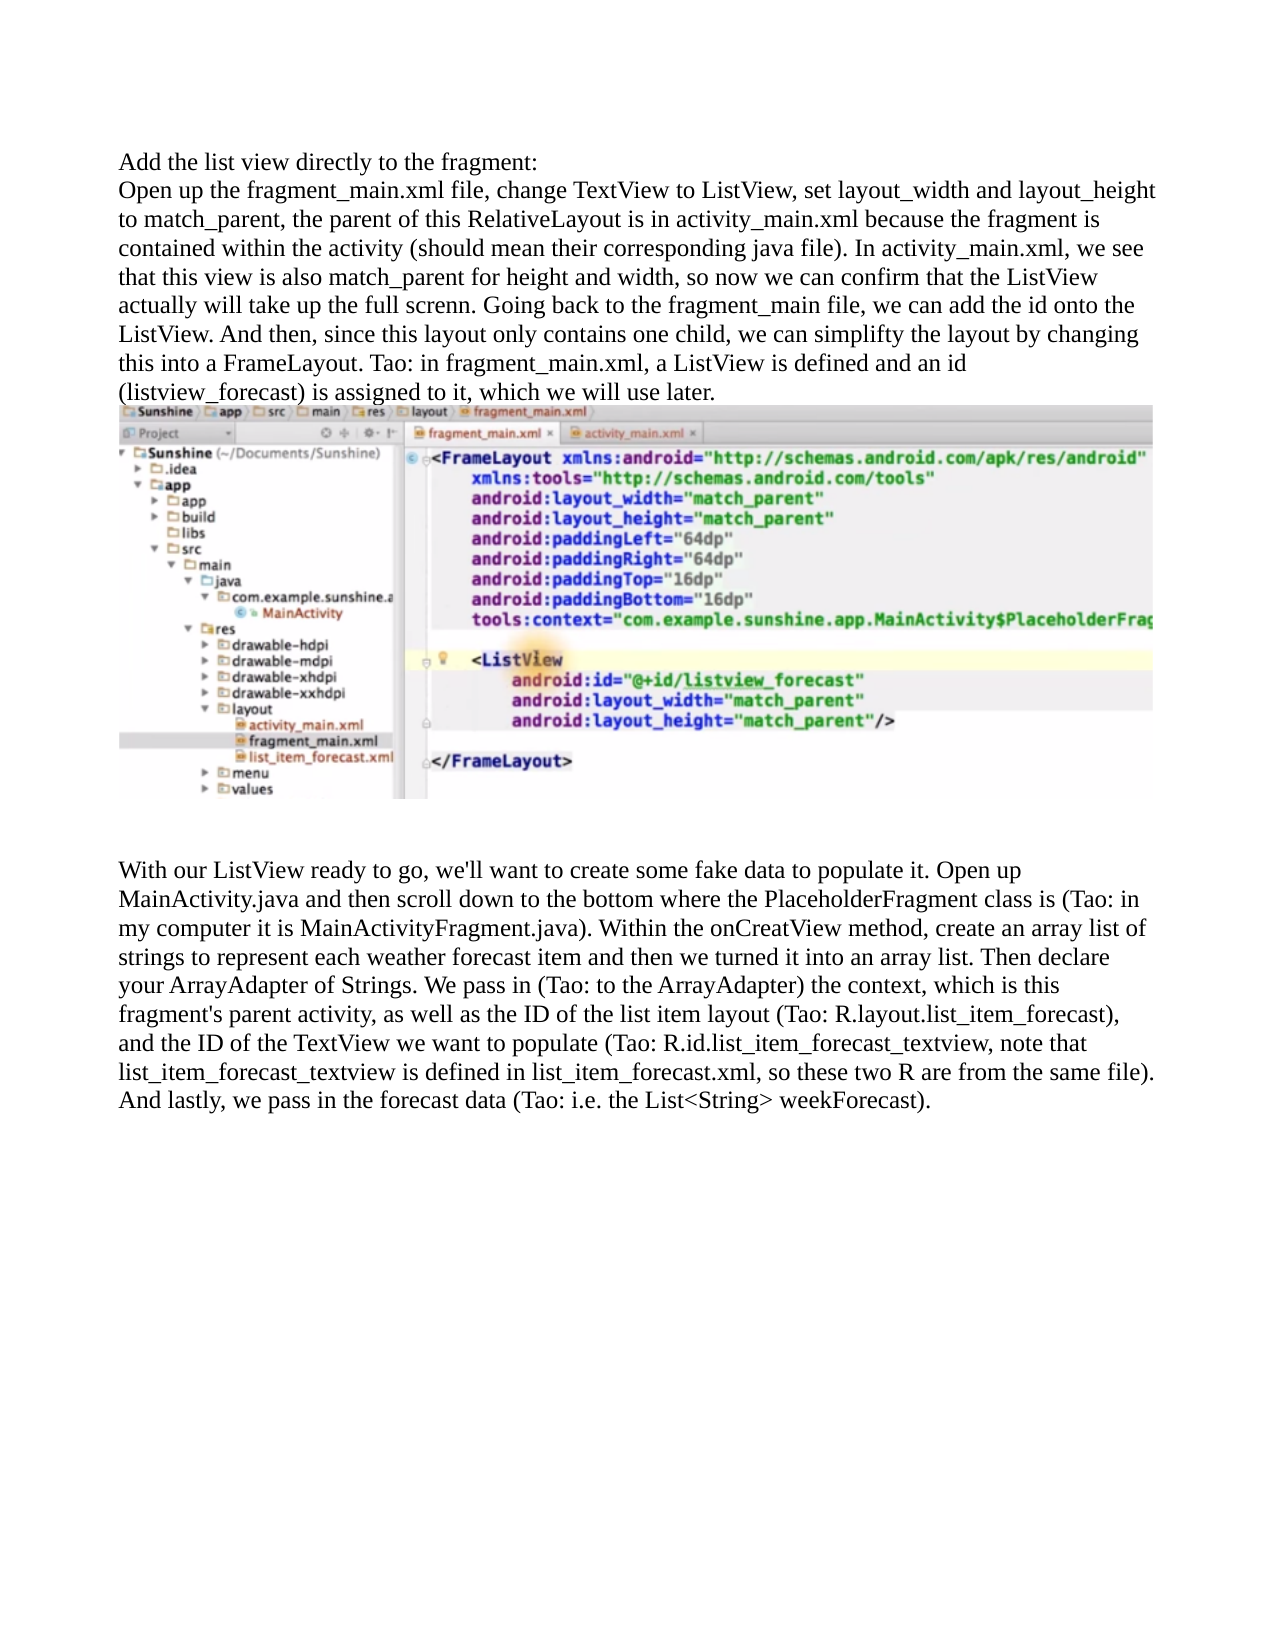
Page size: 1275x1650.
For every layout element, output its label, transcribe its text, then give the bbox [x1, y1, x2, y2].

text With our ListView ready to go, we'll want to create some fake data to populate it. Open up MainActivity.java and then scroll down to the bottom where the PlaceholderFragment class is (Tao: in my computer it is MainActivityFragment.java). Within the onCreatView method, create an array list of strings to represent each weather forecast item and then we turned it into an array list. Then declare your ArrayAdapter of Strings. We pass in (Tao: to the ArrayAdapter) the context, which is this fragment's parent activity, as well as the ID of the list item layout (Tao: R.layout.list_item_forecast), and the ID of the TextView we want to populate (Tao: R.id.list_item_forecast_textview, note that list_item_forecast_textview is defined in list_item_forecast.xml, so these two R are from the same file). And lastly, we pass in the forecast data (Tao: i.e. the List<String> weekForecast). [118, 856, 1157, 1114]
picture [118, 405, 1157, 799]
text Add the list view directly to the fragment: [118, 147, 1157, 176]
text Open up the fragment_main.xml file, change TextView to ListView, set layout_width and layout_height to match_parent, the parent of this RelativeLayout is in activity_main.xml because the fragment is contained within the activity (should mean their corresponding java file). In activity_main.xml, we see that this view is also match_parent for height and width, so now we can confirm that the ListView actually will take up the full screnn. Going back to the fragment_main file, we can add the id onto the ListView. And then, since this layout only contains one child, we can simplifty the layout by changing this into a FrameLayout. Tao: in fragment_main.xml, a ListView is defined and an id (listview_forecast) is assigned to it, which we will use later. [118, 176, 1157, 405]
